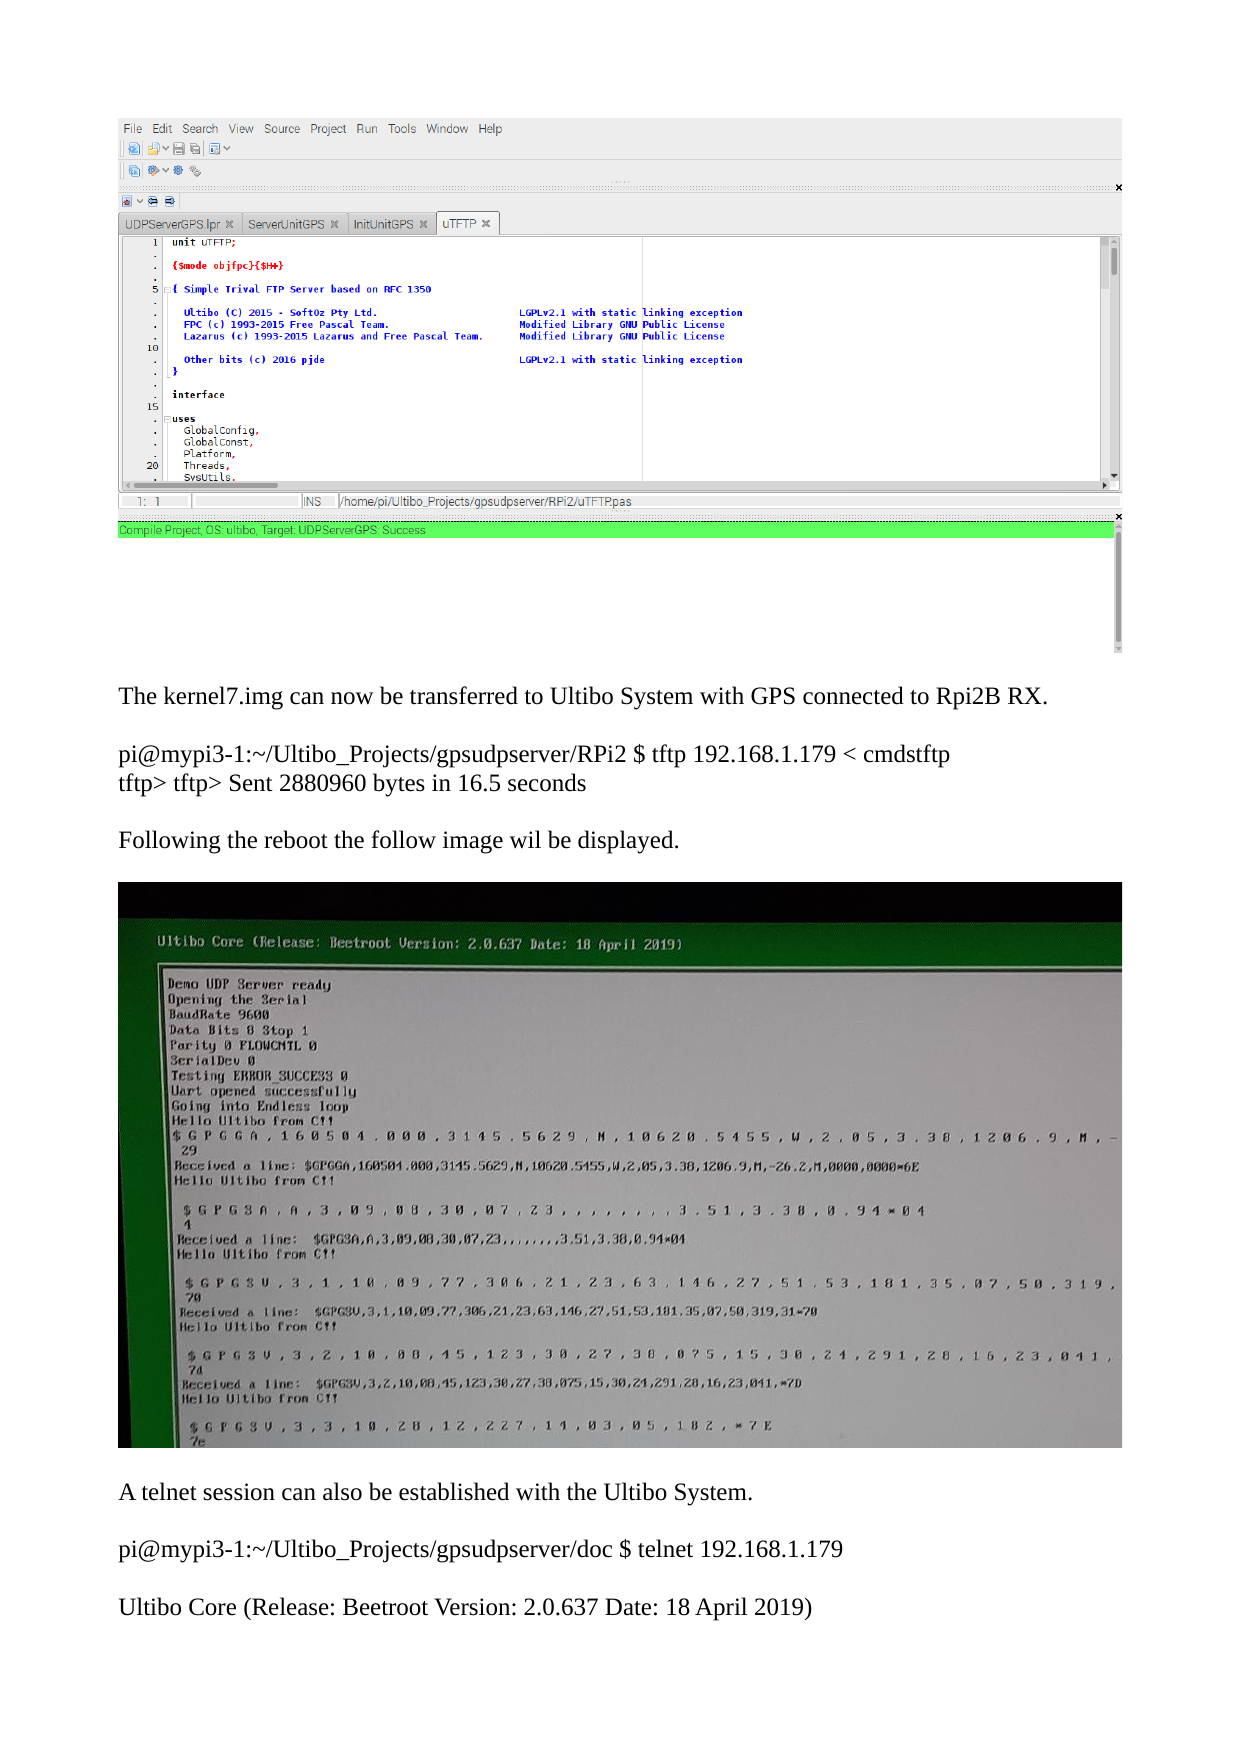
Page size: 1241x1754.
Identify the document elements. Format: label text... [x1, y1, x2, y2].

text tftp> tftp> Sent 2880960 bytes in 16.5 seconds [118, 768, 1122, 796]
text A telnet session can also be established with the Ultibo System. [118, 1477, 1122, 1505]
picture [118, 118, 1123, 653]
text pi@mypi3-1:~/Ultibo_Projects/gpsudpserver/doc $ telnet 192.168.1.179 [118, 1534, 1122, 1563]
text pi@mypi3-1:~/Ultibo_Projects/gpsudpserver/RPi2 $ tftp 192.168.1.179 < cmdstftp [118, 739, 1122, 768]
text Following the reboot the follow image wil be displayed. [118, 825, 1122, 854]
picture [118, 882, 1123, 1448]
text Ultibo Core (Release: Beetroot Version: 2.0.637 Date: 18 April 2019) [118, 1592, 1122, 1620]
text The kernel7.img can now be transferred to Ultibo System with GPS connected to Rpi2B RX. [118, 681, 1122, 710]
